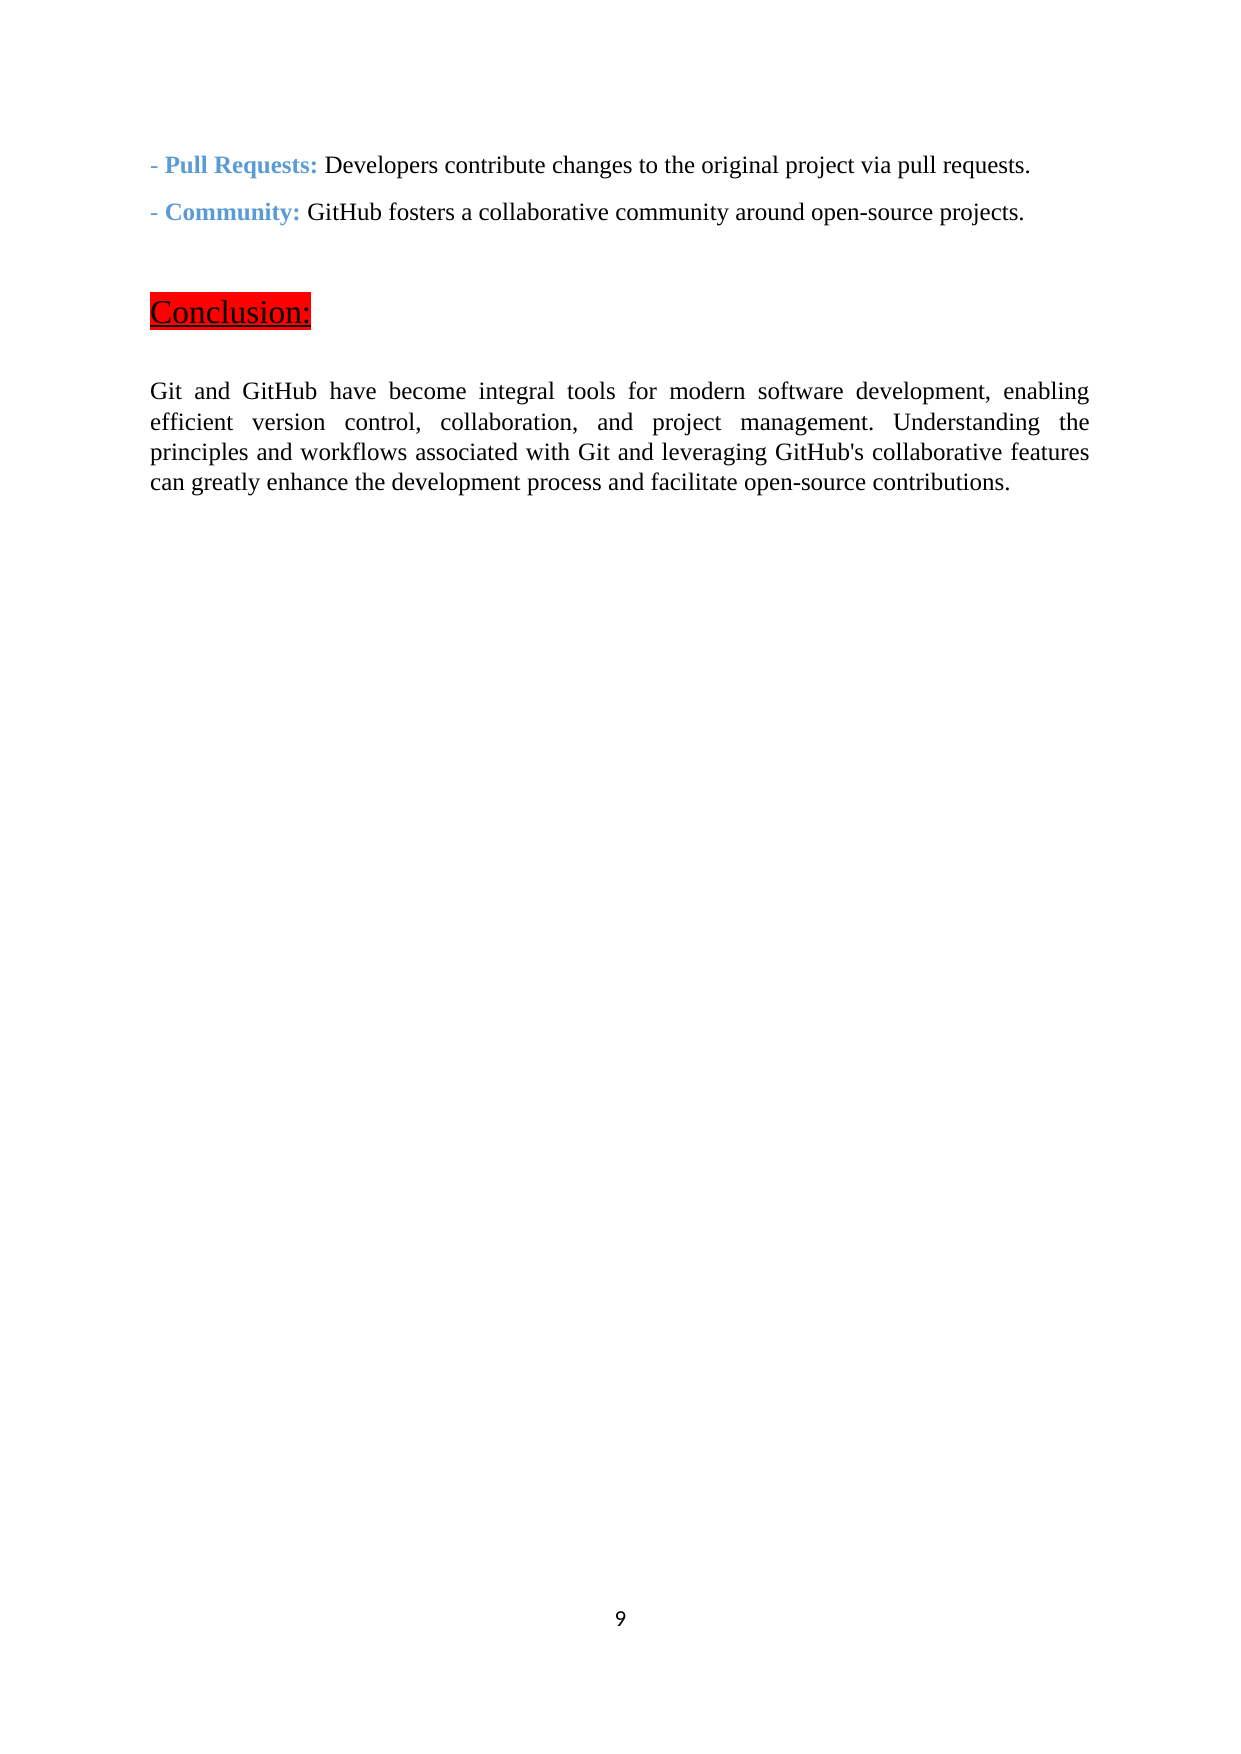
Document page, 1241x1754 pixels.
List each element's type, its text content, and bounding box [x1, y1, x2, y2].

text Git and GitHub have become integral tools for modern software development, enabling efficient version control, collaboration, and project management. Understanding the principles and workflows associated with Git and leveraging GitHub's collaborative features can greatly enhance the development process and facilitate open-source contributions. [150, 376, 1090, 496]
subtitle Conclusion: [150, 292, 1090, 330]
text - Pull Requests: Developers contribute changes to the original project via pull requests. [150, 150, 1090, 179]
text - Community: GitHub fosters a collaborative community around open-source projects. [150, 197, 1090, 226]
